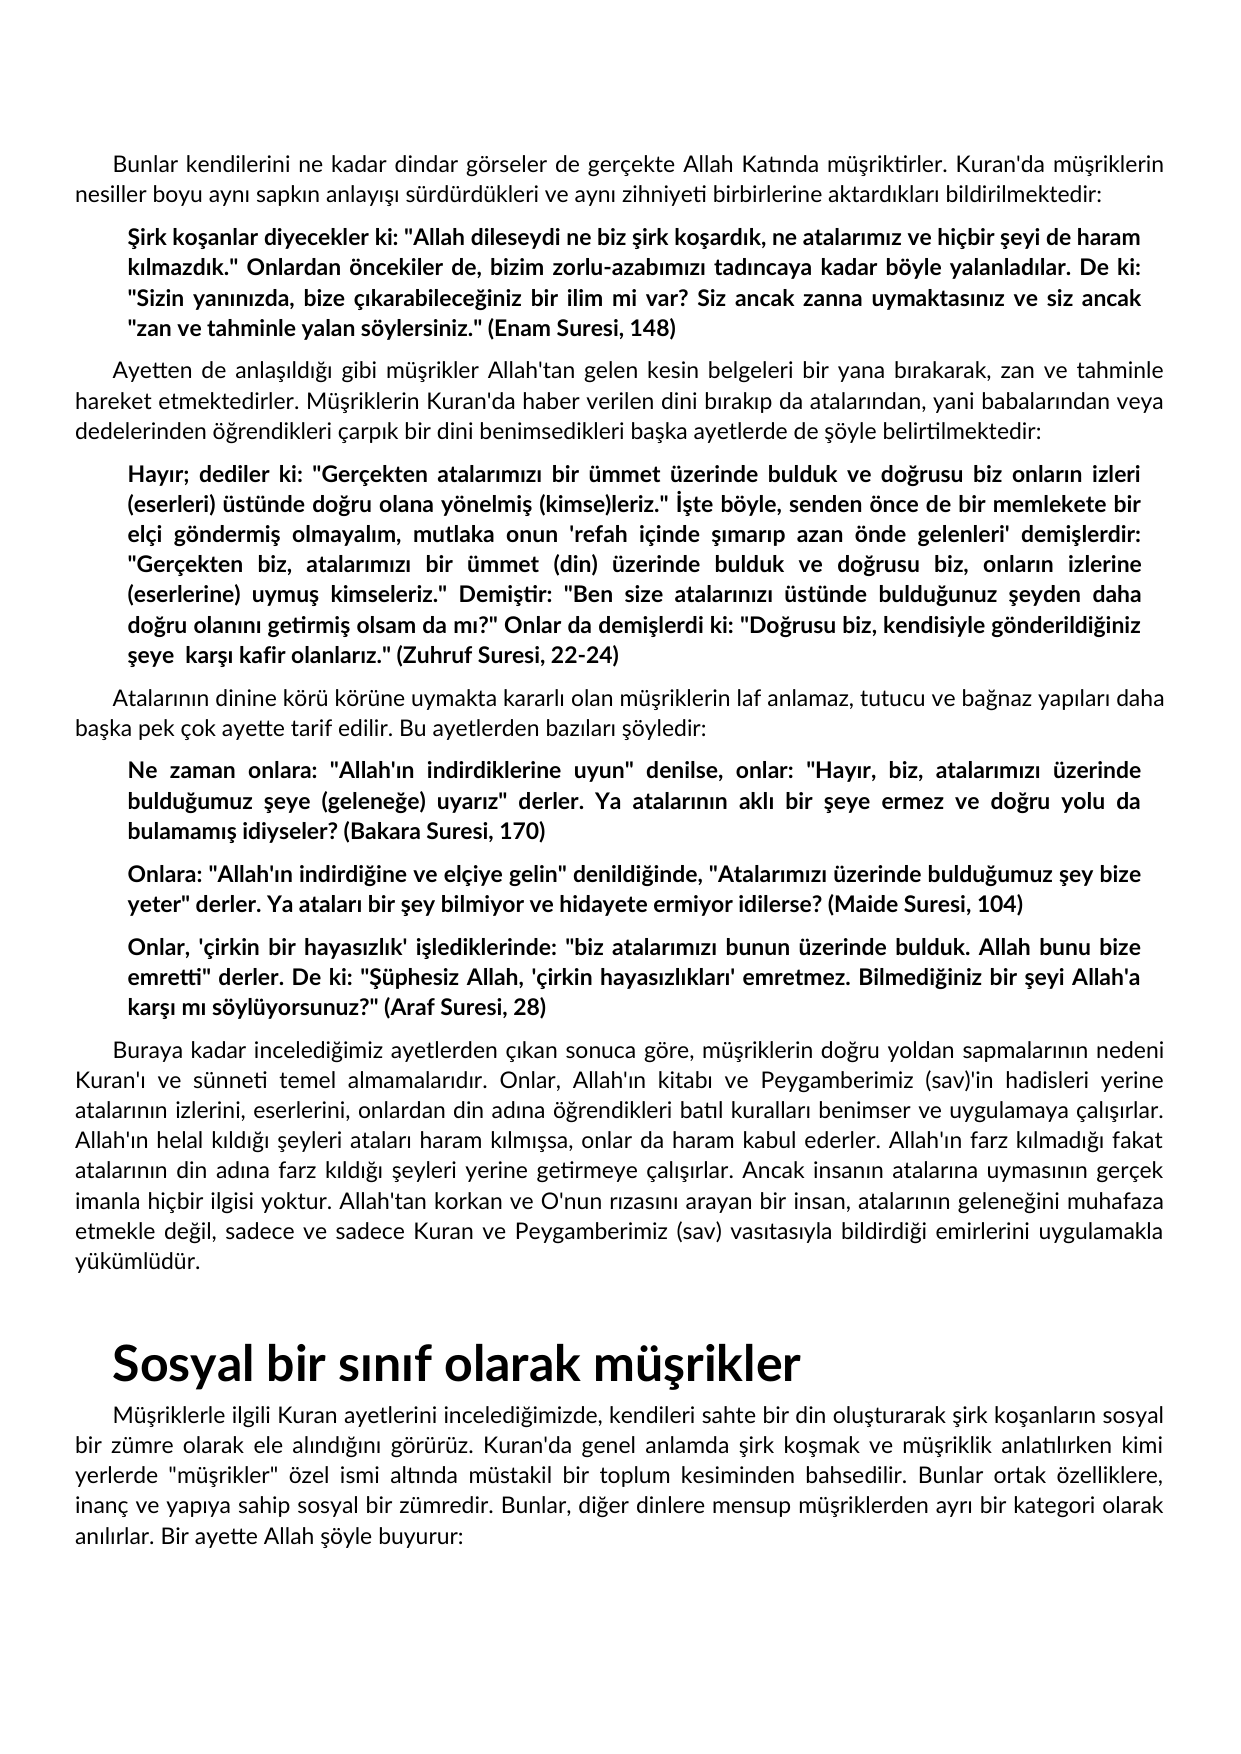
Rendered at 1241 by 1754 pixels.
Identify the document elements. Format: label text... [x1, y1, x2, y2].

subtitle Sosyal bir sınıf olarak müşrikler [112, 1332, 1165, 1392]
text Şirk koşanlar diyecekler ki: "Allah dileseydi ne biz şirk koşardık, ne atalarımız ve hiçbir şeyi de haram kılmazdık." Onlardan öncekiler de, bizim zorlu-azabımızı tadıncaya kadar böyle yalanladılar. De ki: "Sizin yanınızda, bize çıkarabileceğiniz bir ilim mi var? Siz ancak zanna uymaktasınız ve siz ancak "zan ve tahminle yalan söylersiniz." (Enam Suresi, 148) [127, 223, 1143, 341]
text Onlar, 'çirkin bir hayasızlık' işlediklerinde: "biz atalarımızı bunun üzerinde bulduk. Allah bunu bize emretti" derler. De ki: "Şüphesiz Allah, 'çirkin hayasızlıkları' emretmez. Bilmediğiniz bir şeyi Allah'a karşı mı söylüyorsunuz?" (Araf Suresi, 28) [127, 932, 1143, 1020]
text Ayetten de anlaşıldığı gibi müşrikler Allah'tan gelen kesin belgeleri bir yana bırakarak, zan ve tahminle hareket etmektedirler. Müşriklerin Kuran'da haber verilen dini bırakıp da atalarından, yani babalarından veya dedelerinden öğrendikleri çarpık bir dini benimsedikleri başka ayetlerde de şöyle belirtilmektedir: [75, 356, 1165, 444]
text Müşriklerle ilgili Kuran ayetlerini incelediğimizde, kendileri sahte bir din oluşturarak şirk koşanların sosyal bir zümre olarak ele alındığını görürüz. Kuran'da genel anlamda şirk koşmak ve müşriklik anlatılırken kimi yerlerde "müşrikler" özel ismi altında müstakil bir toplum kesiminden bahsedilir. Bunlar ortak özelliklere, inanç ve yapıya sahip sosyal bir zümredir. Bunlar, diğer dinlere mensup müşriklerden ayrı bir kategori olarak anılırlar. Bir ayette Allah şöyle buyurur: [75, 1401, 1165, 1549]
text Onlara: "Allah'ın indirdiğine ve elçiye gelin" denildiğinde, "Atalarımızı üzerinde bulduğumuz şey bize yeter" derler. Ya ataları bir şey bilmiyor ve hidayete ermiyor idilerse? (Maide Suresi, 104) [127, 859, 1143, 917]
text Buraya kadar incelediğimiz ayetlerden çıkan sonuca göre, müşriklerin doğru yoldan sapmalarının nedeni Kuran'ı ve sünneti temel almamalarıdır. Onlar, Allah'ın kitabı ve Peygamberimiz (sav)'in hadisleri yerine atalarının izlerini, eserlerini, onlardan din adına öğrendikleri batıl kuralları benimser ve uygulamaya çalışırlar. Allah'ın helal kıldığı şeyleri ataları haram kılmışsa, onlar da haram kabul ederler. Allah'ın farz kılmadığı fakat atalarının din adına farz kıldığı şeyleri yerine getirmeye çalışırlar. Ancak insanın atalarına uymasının gerçek imanla hiçbir ilgisi yoktur. Allah'tan korkan ve O'nun rızasını arayan bir insan, atalarının geleneğini muhafaza etmekle değil, sadece ve sadece Kuran ve Peygamberimiz (sav) vasıtasıyla bildirdiği emirlerini uygulamakla yükümlüdür. [75, 1035, 1165, 1274]
text Atalarının dinine körü körüne uymakta kararlı olan müşriklerin laf anlamaz, tutucu ve bağnaz yapıları daha başka pek çok ayette tarif edilir. Bu ayetlerden bazıları şöyledir: [75, 683, 1165, 741]
text Hayır; dediler ki: "Gerçekten atalarımızı bir ümmet üzerinde bulduk ve doğrusu biz onların izleri (eserleri) üstünde doğru olana yönelmiş (kimse)leriz." İşte böyle, senden önce de bir memlekete bir elçi göndermiş olmayalım, mutlaka onun 'refah içinde şımarıp azan önde gelenleri' demişlerdir: "Gerçekten biz, atalarımızı bir ümmet (din) üzerinde bulduk ve doğrusu biz, onların izlerine (eserlerine) uymuş kimseleriz." Demiştir: "Ben size atalarınızı üstünde bulduğunuz şeyden daha doğru olanını getirmiş olsam da mı?" Onlar da demişlerdi ki: "Doğrusu biz, kendisiyle gönderildiğiniz şeye karşı kafir olanlarız." (Zuhruf Suresi, 22-24) [127, 459, 1143, 668]
text Ne zaman onlara: "Allah'ın indirdiklerine uyun" denilse, onlar: "Hayır, biz, atalarımızı üzerinde bulduğumuz şeye (geleneğe) uyarız" derler. Ya atalarının aklı bir şeye ermez ve doğru yolu da bulamamış idiyseler? (Bakara Suresi, 170) [127, 756, 1143, 844]
text Bunlar kendilerini ne kadar dindar görseler de gerçekte Allah Katında müşriktirler. Kuran'da müşriklerin nesiller boyu aynı sapkın anlayışı sürdürdükleri ve aynı zihniyeti birbirlerine aktardıkları bildirilmektedir: [75, 150, 1165, 208]
